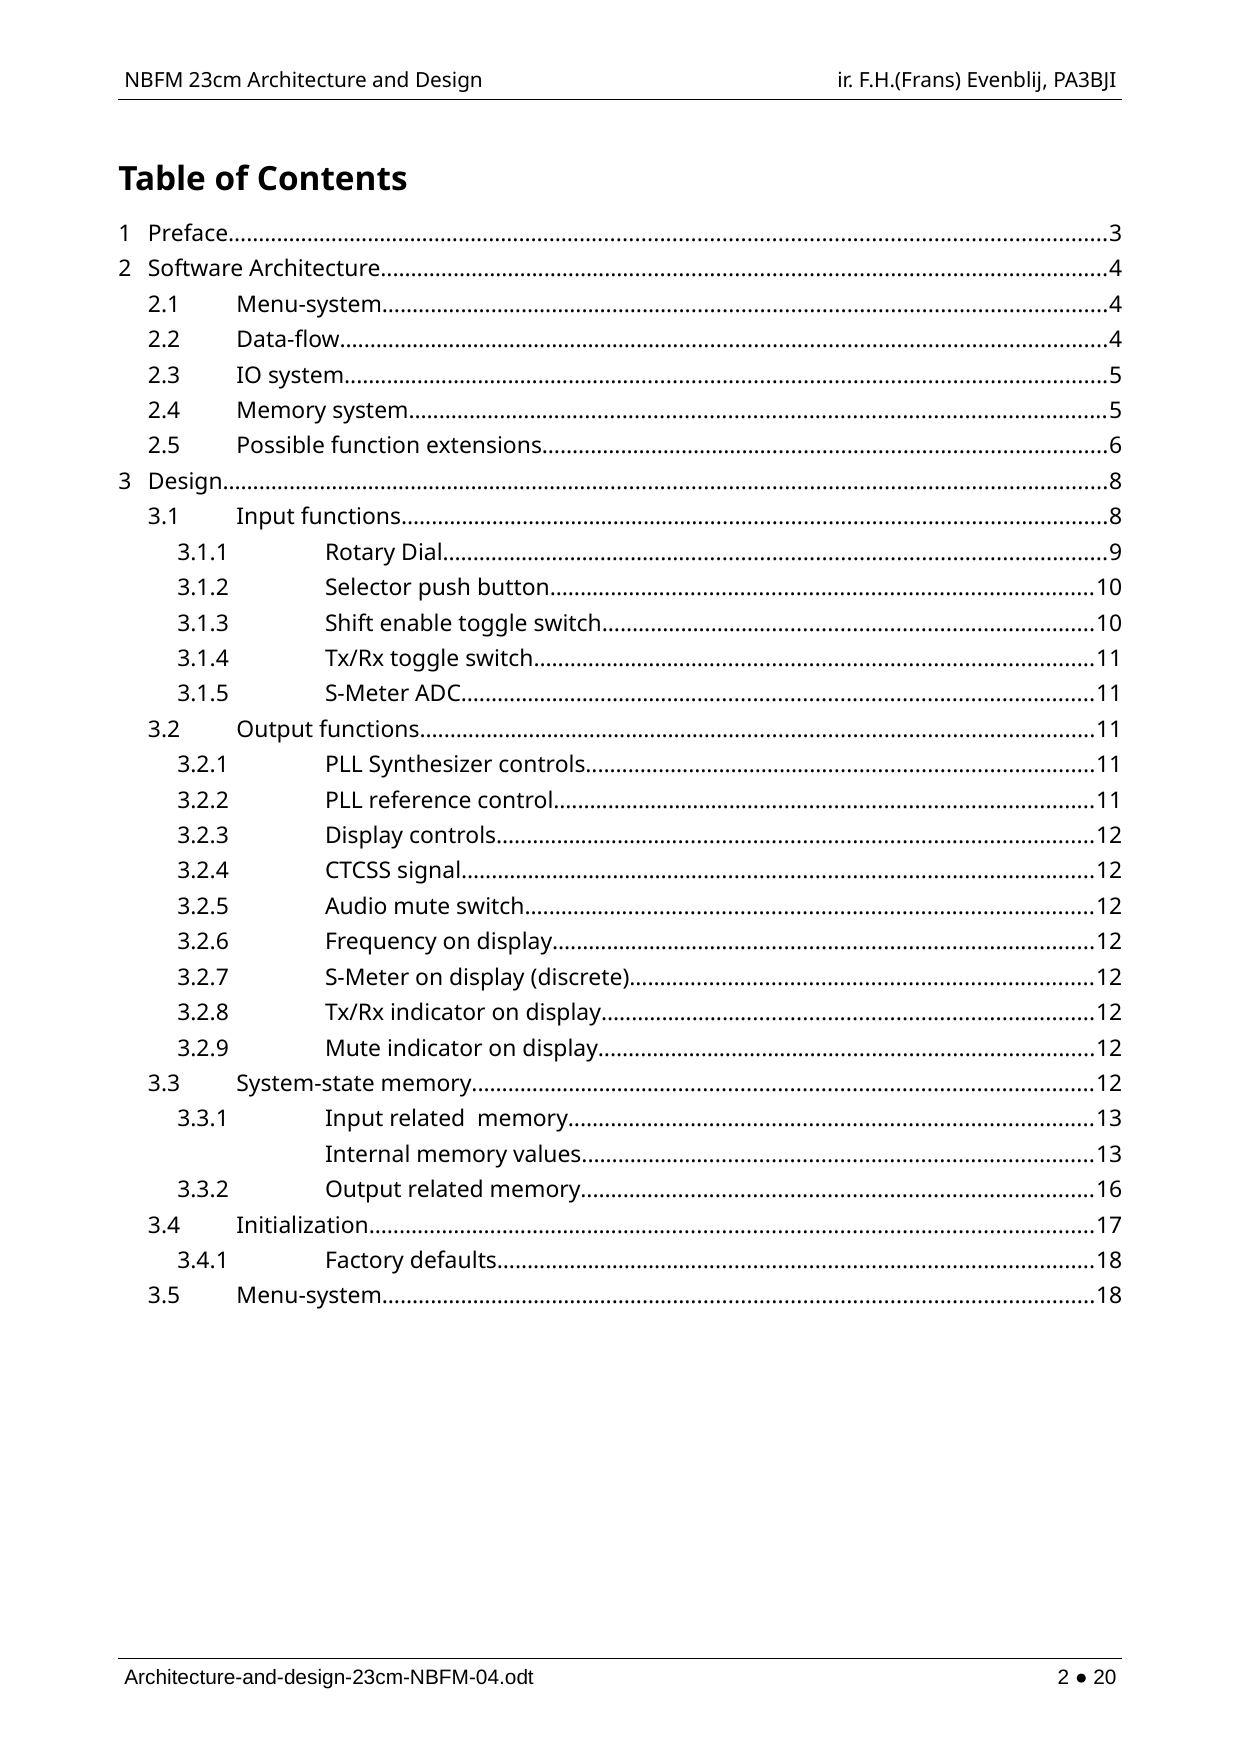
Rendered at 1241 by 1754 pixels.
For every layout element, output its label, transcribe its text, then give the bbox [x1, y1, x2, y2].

text 2 Software Architecture 4 [118, 248, 1122, 284]
text 3.2.6 Frequency on display 12 [177, 921, 1122, 957]
text 2.4 Memory system 5 [148, 390, 1122, 425]
text 3.2.5 Audio mute switch 12 [177, 886, 1122, 921]
text 3.2.2 PLL reference control 11 [177, 779, 1122, 815]
text 3.1.5 S-Meter ADC 11 [177, 673, 1122, 709]
text 3.2.1 PLL Synthesizer controls 11 [177, 744, 1122, 779]
text 3.4.1 Factory defaults 18 [177, 1240, 1122, 1275]
text 3.1.4 Tx/Rx toggle switch 11 [177, 638, 1122, 673]
text 3.1 Input functions 8 [148, 496, 1122, 532]
text 3.3.1 Input related memory 13 [177, 1098, 1122, 1134]
text 3.2.4 CTCSS signal 12 [177, 850, 1122, 886]
text 3.3.2 Output related memory 16 [177, 1169, 1122, 1204]
text 3.2.7 S-Meter on display (discrete) 12 [177, 957, 1122, 992]
text 3.1.3 Shift enable toggle switch 10 [177, 602, 1122, 638]
text 3.4 Initialization 17 [148, 1204, 1122, 1240]
text 3.2 Output functions 11 [148, 709, 1122, 744]
subtitle Table of Contents [118, 155, 1122, 200]
text 2.1 Menu-system 4 [148, 284, 1122, 319]
text 2.2 Data-flow 4 [148, 319, 1122, 354]
text 3.2.3 Display controls 12 [177, 815, 1122, 850]
text 2.5 Possible function extensions 6 [148, 425, 1122, 461]
text 3.5 Menu-system 18 [148, 1275, 1122, 1311]
text 3 Design 8 [118, 461, 1122, 496]
text 1 Preface 3 [118, 213, 1122, 248]
text 3.2.8 Tx/Rx indicator on display 12 [177, 992, 1122, 1027]
text 3.1.2 Selector push button 10 [177, 567, 1122, 602]
text 3.1.1 Rotary Dial 9 [177, 532, 1122, 567]
text 2.3 IO system 5 [148, 354, 1122, 390]
text Internal memory values 13 [177, 1134, 1122, 1169]
text 3.3 System-state memory 12 [148, 1063, 1122, 1098]
text 3.2.9 Mute indicator on display 12 [177, 1027, 1122, 1063]
